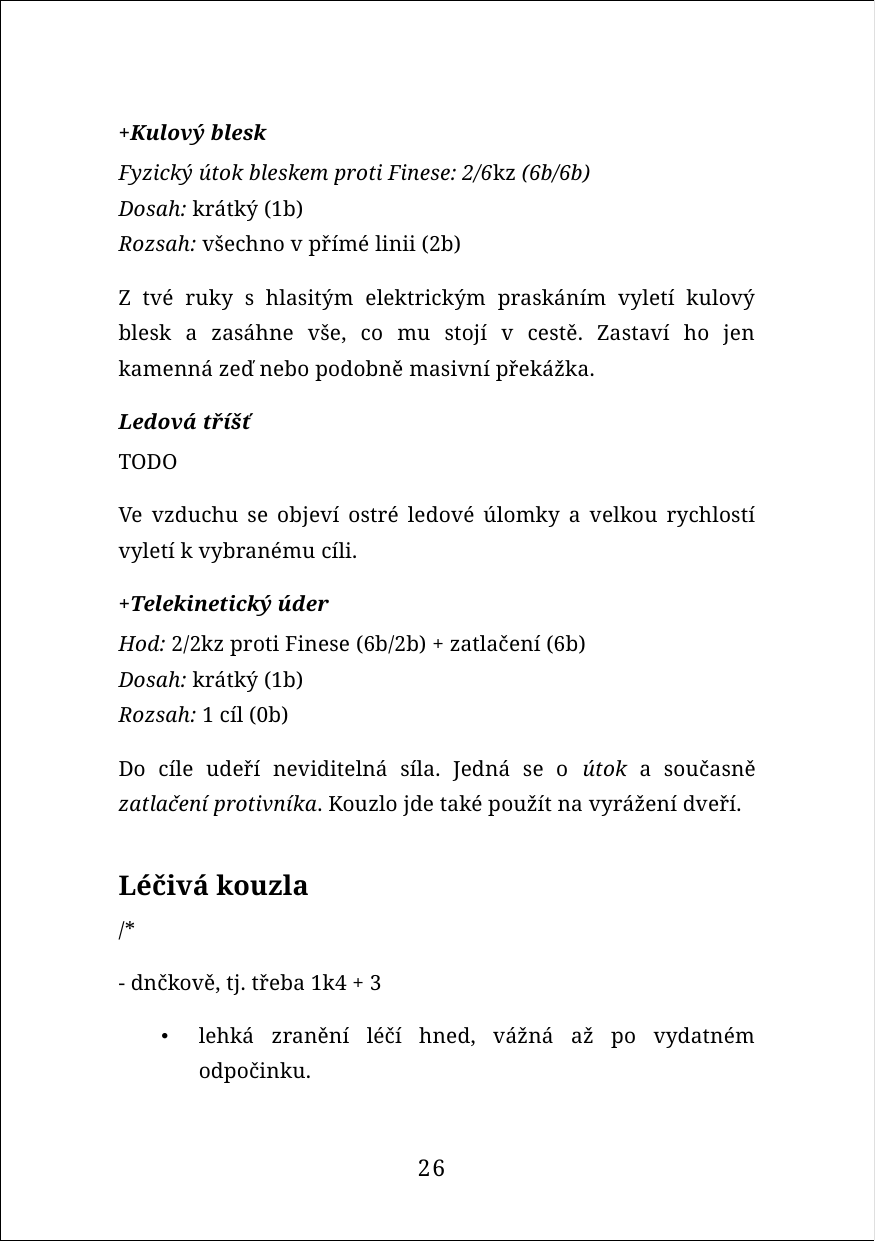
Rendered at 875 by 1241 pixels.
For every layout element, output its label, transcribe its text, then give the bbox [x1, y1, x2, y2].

text Fyzický útok bleskem proti Finese: 2/6kz (6b/6b) Dosah: krátký (1b) Rozsah: všechno v přímé linii (2b) [118, 158, 756, 258]
subtitle +Telekinetický úder [118, 589, 756, 618]
text Do cíle udeří neviditelná síla. Jedná se o útok a současně zatlačení protivníka. Kouzlo jde také použít na vyrážení dveří. [118, 754, 756, 818]
text /* [118, 915, 756, 943]
text TODO [118, 447, 756, 476]
text Hod: 2/2kz proti Finese (6b/2b) + zatlačení (6b) Dosah: krátký (1b) Rozsah: 1 cíl (0b) [118, 629, 756, 729]
text Z tvé ruky s hlasitým elektrickým praskáním vyletí kulový blesk a zasáhne vše, co mu stojí v cestě. Zastaví ho jen kamenná zeď nebo podobně masivní překážka. [118, 283, 756, 382]
text Ve vzduchu se objeví ostré ledové úlomky a velkou rychlostí vyletí k vybranému cíli. [118, 500, 756, 564]
list lehká zranění léčí hned, vážná až po vydatném odpočinku. [161, 1021, 756, 1085]
subtitle Léčivá kouzla [118, 866, 756, 903]
subtitle +Kulový blesk [118, 118, 756, 147]
subtitle Ledová tříšť [118, 407, 756, 435]
text - dnčkově, tj. třeba 1k4 + 3 [118, 968, 756, 996]
